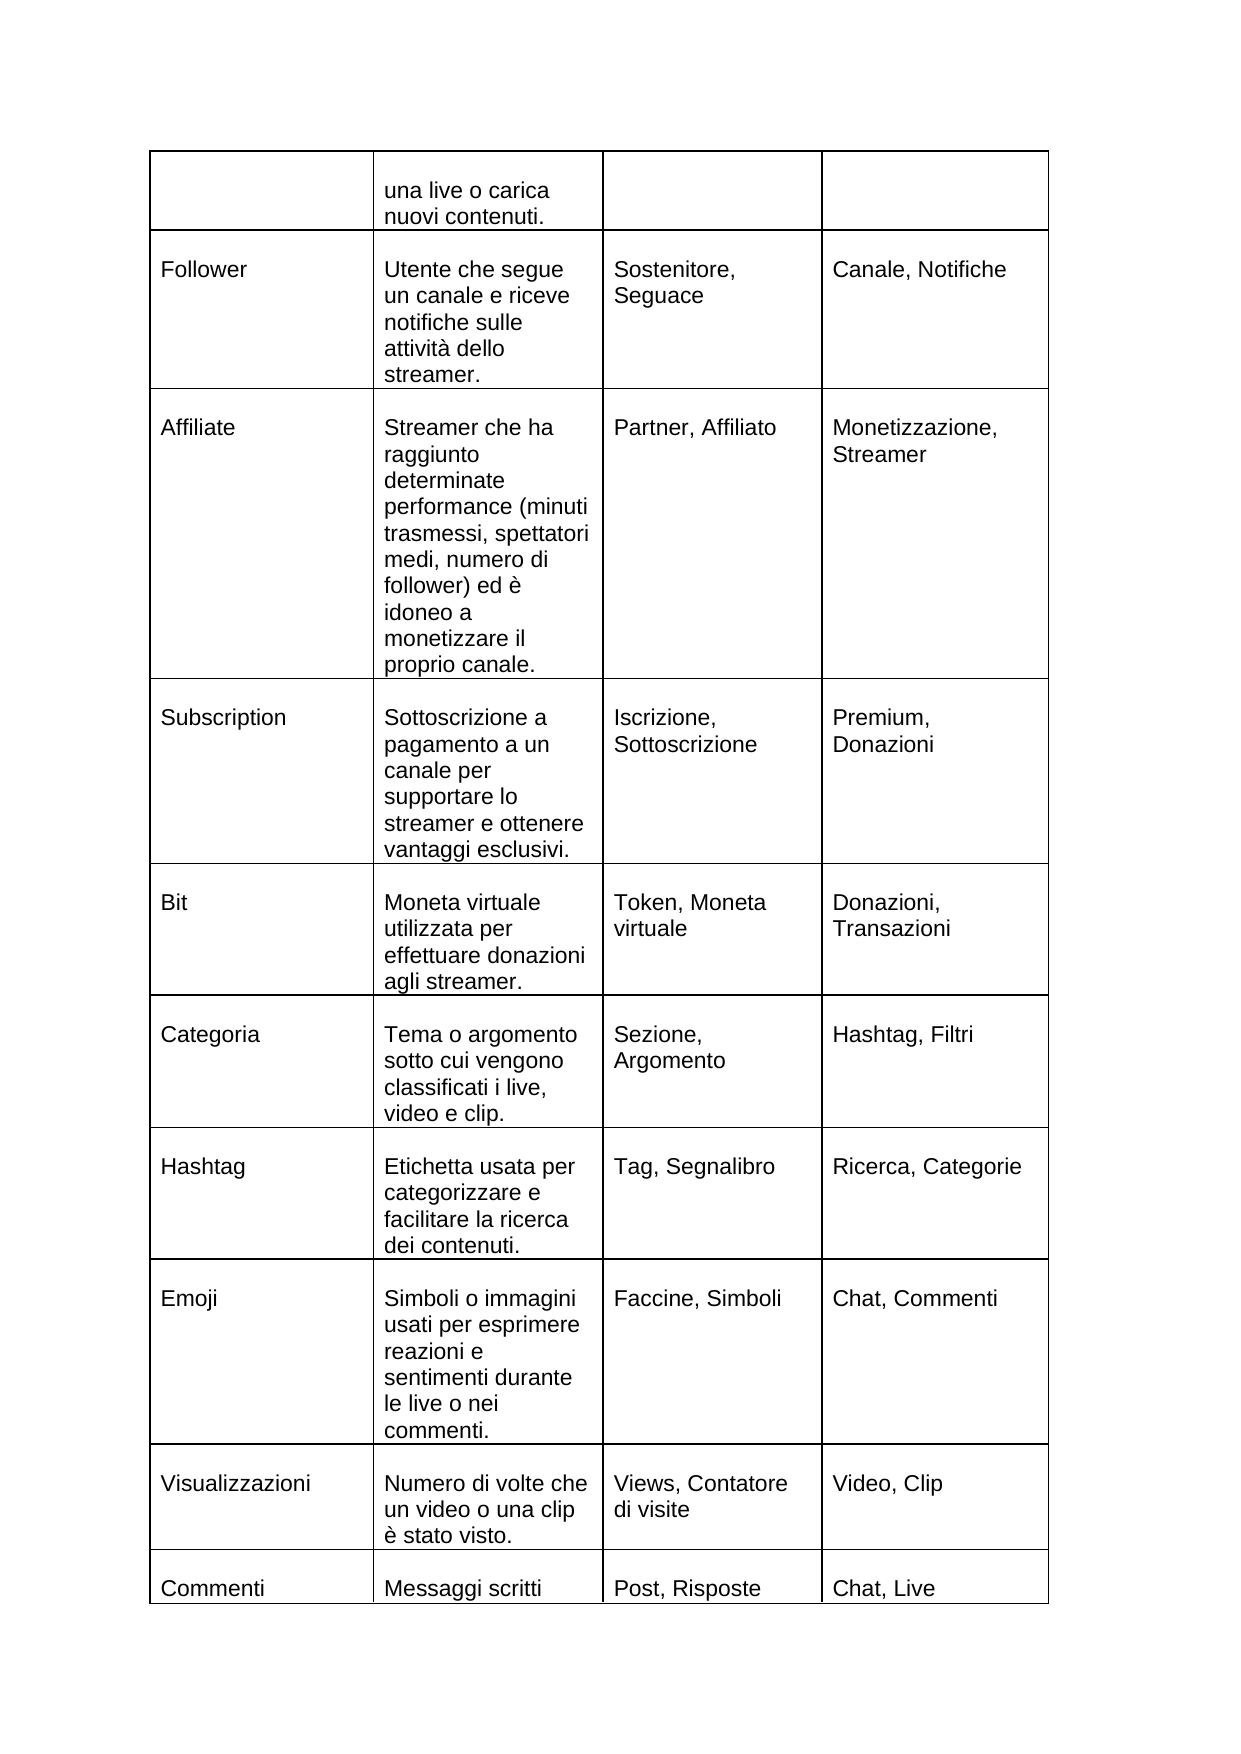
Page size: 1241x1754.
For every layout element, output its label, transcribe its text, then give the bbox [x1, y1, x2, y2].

table_cell Premium, Donazioni [823, 679, 1048, 862]
table_cell Tag, Segnalibro [604, 1128, 821, 1258]
table_cell Bit [151, 864, 373, 994]
table_cell Etichetta usata per categorizzare e facilitare la ricerca dei contenuti. [374, 1128, 602, 1258]
table_cell Moneta virtuale utilizzata per effettuare donazioni agli streamer. [374, 864, 602, 994]
table_cell Hashtag [151, 1128, 373, 1258]
table_cell Chat, Live [823, 1550, 1048, 1602]
table_cell Follower [151, 231, 373, 388]
table_cell [604, 152, 821, 229]
table_cell Post, Risposte [604, 1550, 821, 1602]
table_cell Video, Clip [823, 1445, 1048, 1549]
table_cell Messaggi scritti [374, 1550, 602, 1602]
table_cell Faccine, Simboli [604, 1260, 821, 1443]
table_cell Sottoscrizione a pagamento a un canale per supportare lo streamer e ottenere vantaggi esclusivi. [374, 679, 602, 862]
table_cell Sezione, Argomento [604, 996, 821, 1126]
table_cell Views, Contatore di visite [604, 1445, 821, 1549]
table_cell Emoji [151, 1260, 373, 1443]
table_cell Sostenitore, Seguace [604, 231, 821, 388]
table_cell [823, 152, 1048, 229]
table_cell Canale, Notifiche [823, 231, 1048, 388]
table_cell Commenti [151, 1550, 373, 1602]
table_cell Monetizzazione, Streamer [823, 389, 1048, 678]
table_cell Subscription [151, 679, 373, 862]
table_cell Categoria [151, 996, 373, 1126]
table_cell Chat, Commenti [823, 1260, 1048, 1443]
table_cell Tema o argomento sotto cui vengono classificati i live, video e clip. [374, 996, 602, 1126]
table_cell Iscrizione, Sottoscrizione [604, 679, 821, 862]
table_cell Utente che segue un canale e riceve notifiche sulle attività dello streamer. [374, 231, 602, 388]
table_cell Donazioni, Transazioni [823, 864, 1048, 994]
table_cell Affiliate [151, 389, 373, 678]
table_cell Numero di volte che un video o una clip è stato visto. [374, 1445, 602, 1549]
table_cell Simboli o immagini usati per esprimere reazioni e sentimenti durante le live o nei commenti. [374, 1260, 602, 1443]
table_cell Partner, Affiliato [604, 389, 821, 678]
table_cell Ricerca, Categorie [823, 1128, 1048, 1258]
table_cell Visualizzazioni [151, 1445, 373, 1549]
table_cell Token, Moneta virtuale [604, 864, 821, 994]
table_cell Hashtag, Filtri [823, 996, 1048, 1126]
table_cell una live o carica nuovi contenuti. [374, 152, 602, 229]
table_cell Streamer che ha raggiunto determinate performance (minuti trasmessi, spettatori medi, numero di follower) ed è idoneo a monetizzare il proprio canale. [374, 389, 602, 678]
table_cell [151, 152, 373, 229]
